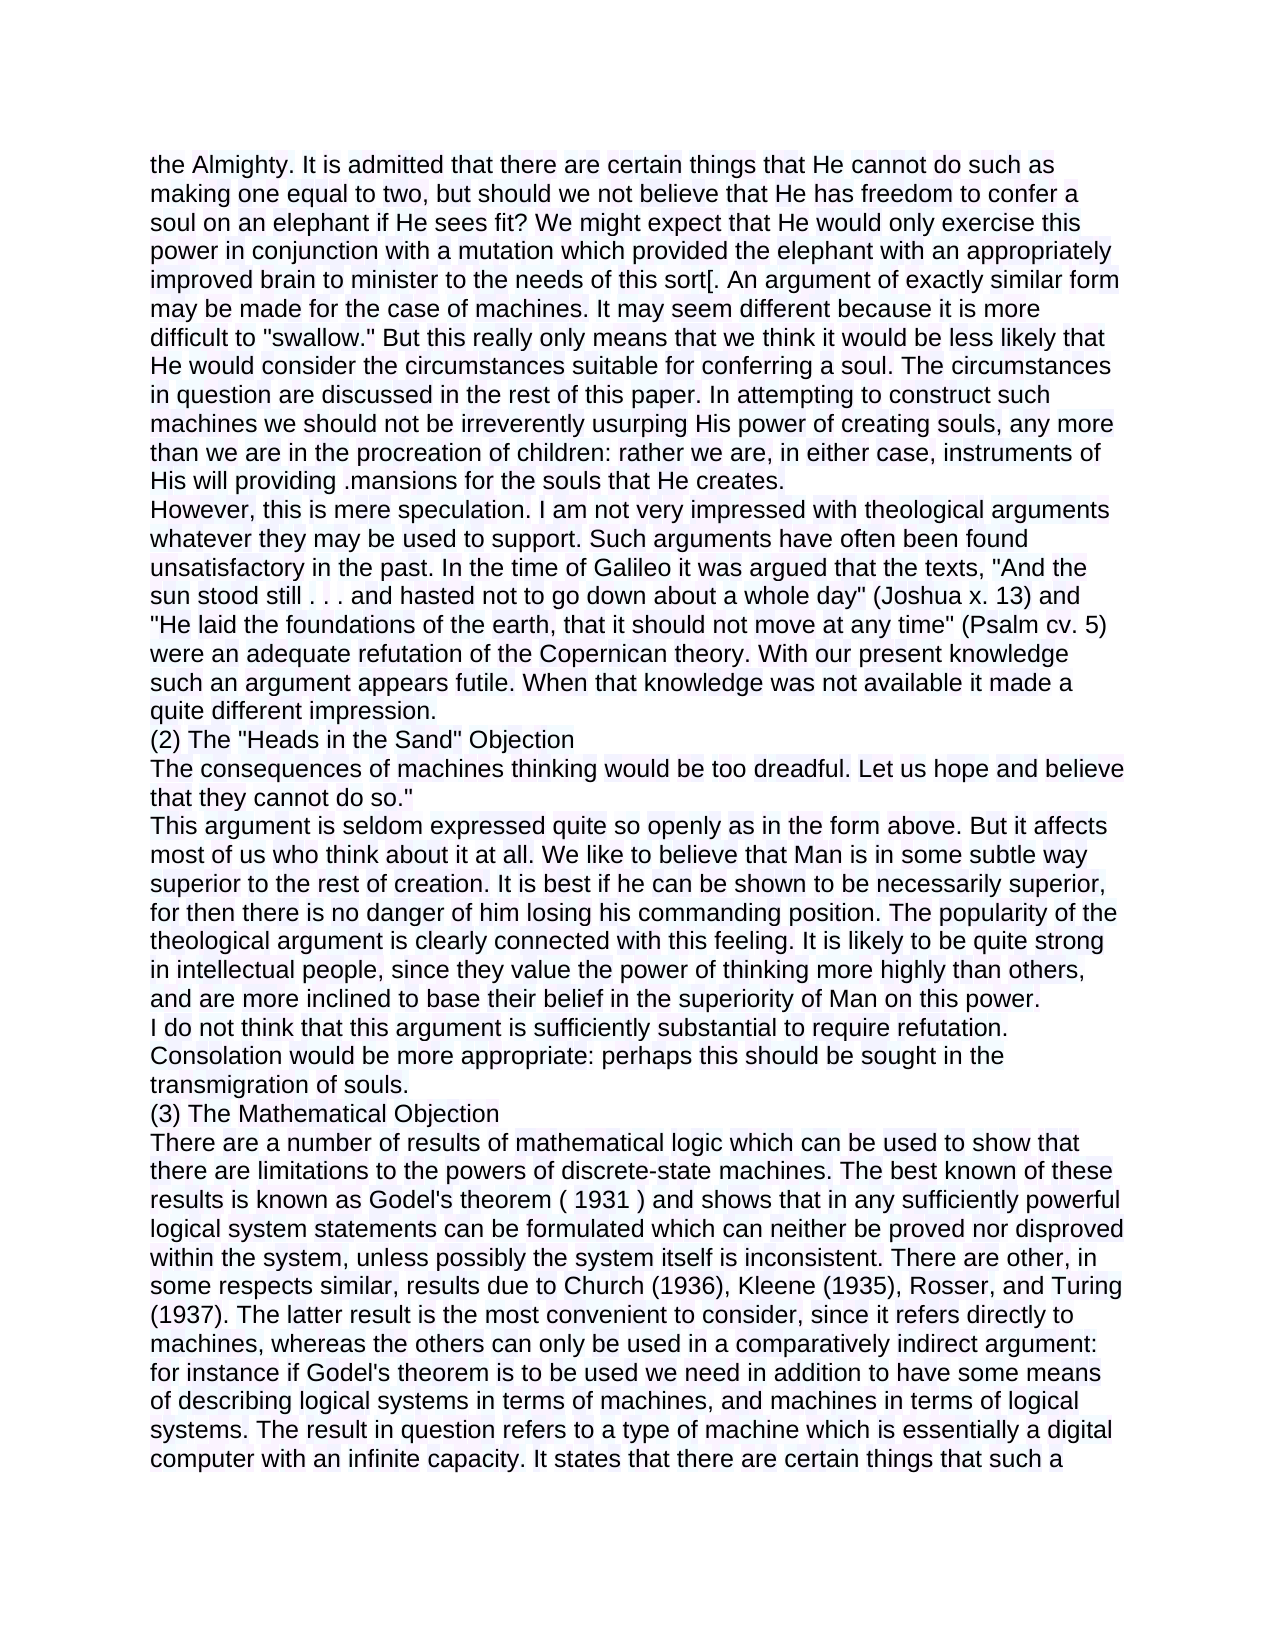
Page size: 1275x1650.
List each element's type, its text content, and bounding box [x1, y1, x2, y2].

text There are a number of results of mathematical logic which can be used to show that there are limitations to the powers of discrete-state machines. The best known of these results is known as Godel's theorem ( 1931 ) and shows that in any sufficiently powerful logical system statements can be formulated which can neither be proved nor disproved within the system, unless possibly the system itself is inconsistent. There are other, in some respects similar, results due to Church (1936), Kleene (1935), Rosser, and Turing (1937). The latter result is the most convenient to consider, since it refers directly to machines, whereas the others can only be used in a comparatively indirect argument: for instance if Godel's theorem is to be used we need in addition to have some means of describing logical systems in terms of machines, and machines in terms of logical systems. The result in question refers to a type of machine which is essentially a digital computer with an infinite capacity. It states that there are certain things that such a [150, 1127, 1125, 1472]
text I do not think that this argument is sufficiently substantial to require refutation. Consolation would be more appropriate: perhaps this should be sought in the transmigration of souls. [150, 1012, 1125, 1099]
text This argument is seldom expressed quite so openly as in the form above. But it affects most of us who think about it at all. We like to believe that Man is in some subtle way superior to the rest of creation. It is best if he can be shown to be necessarily superior, for then there is no danger of him losing his commanding position. The popularity of the theological argument is clearly connected with this feeling. It is likely to be quite strong in intellectual people, since they value the power of thinking more highly than others, and are more inclined to base their belief in the superiority of Man on this power. [150, 811, 1125, 1012]
text the Almighty. It is admitted that there are certain things that He cannot do such as making one equal to two, but should we not believe that He has freedom to confer a soul on an elephant if He sees fit? We might expect that He would only exercise this power in conjunction with a mutation which provided the elephant with an appropriately improved brain to minister to the needs of this sort[. An argument of exactly similar form may be made for the case of machines. It may seem different because it is more difficult to "swallow." But this really only means that we think it would be less likely that He would consider the circumstances suitable for conferring a soul. The circumstances in question are discussed in the rest of this paper. In attempting to construct such machines we should not be irreverently usurping His power of creating souls, any more than we are in the procreation of children: rather we are, in either case, instruments of His will providing .mansions for the souls that He creates. [150, 150, 1125, 495]
text The consequences of machines thinking would be too dreadful. Let us hope and believe that they cannot do so." [150, 754, 1125, 811]
text (2) The "Heads in the Sand" Objection [574, 725, 1125, 754]
text However, this is mere speculation. I am not very impressed with theological arguments whatever they may be used to support. Such arguments have often been found unsatisfactory in the past. In the time of Galileo it was argued that the texts, "And the sun stood still . . . and hasted not to go down about a whole day" (Joshua x. 13) and "He laid the foundations of the earth, that it should not move at any time" (Psalm cv. 5) were an adequate refutation of the Copernican theory. With our present knowledge such an argument appears futile. When that knowledge was not available it made a quite different impression. [150, 495, 1125, 725]
text (3) The Mathematical Objection [499, 1099, 1125, 1127]
